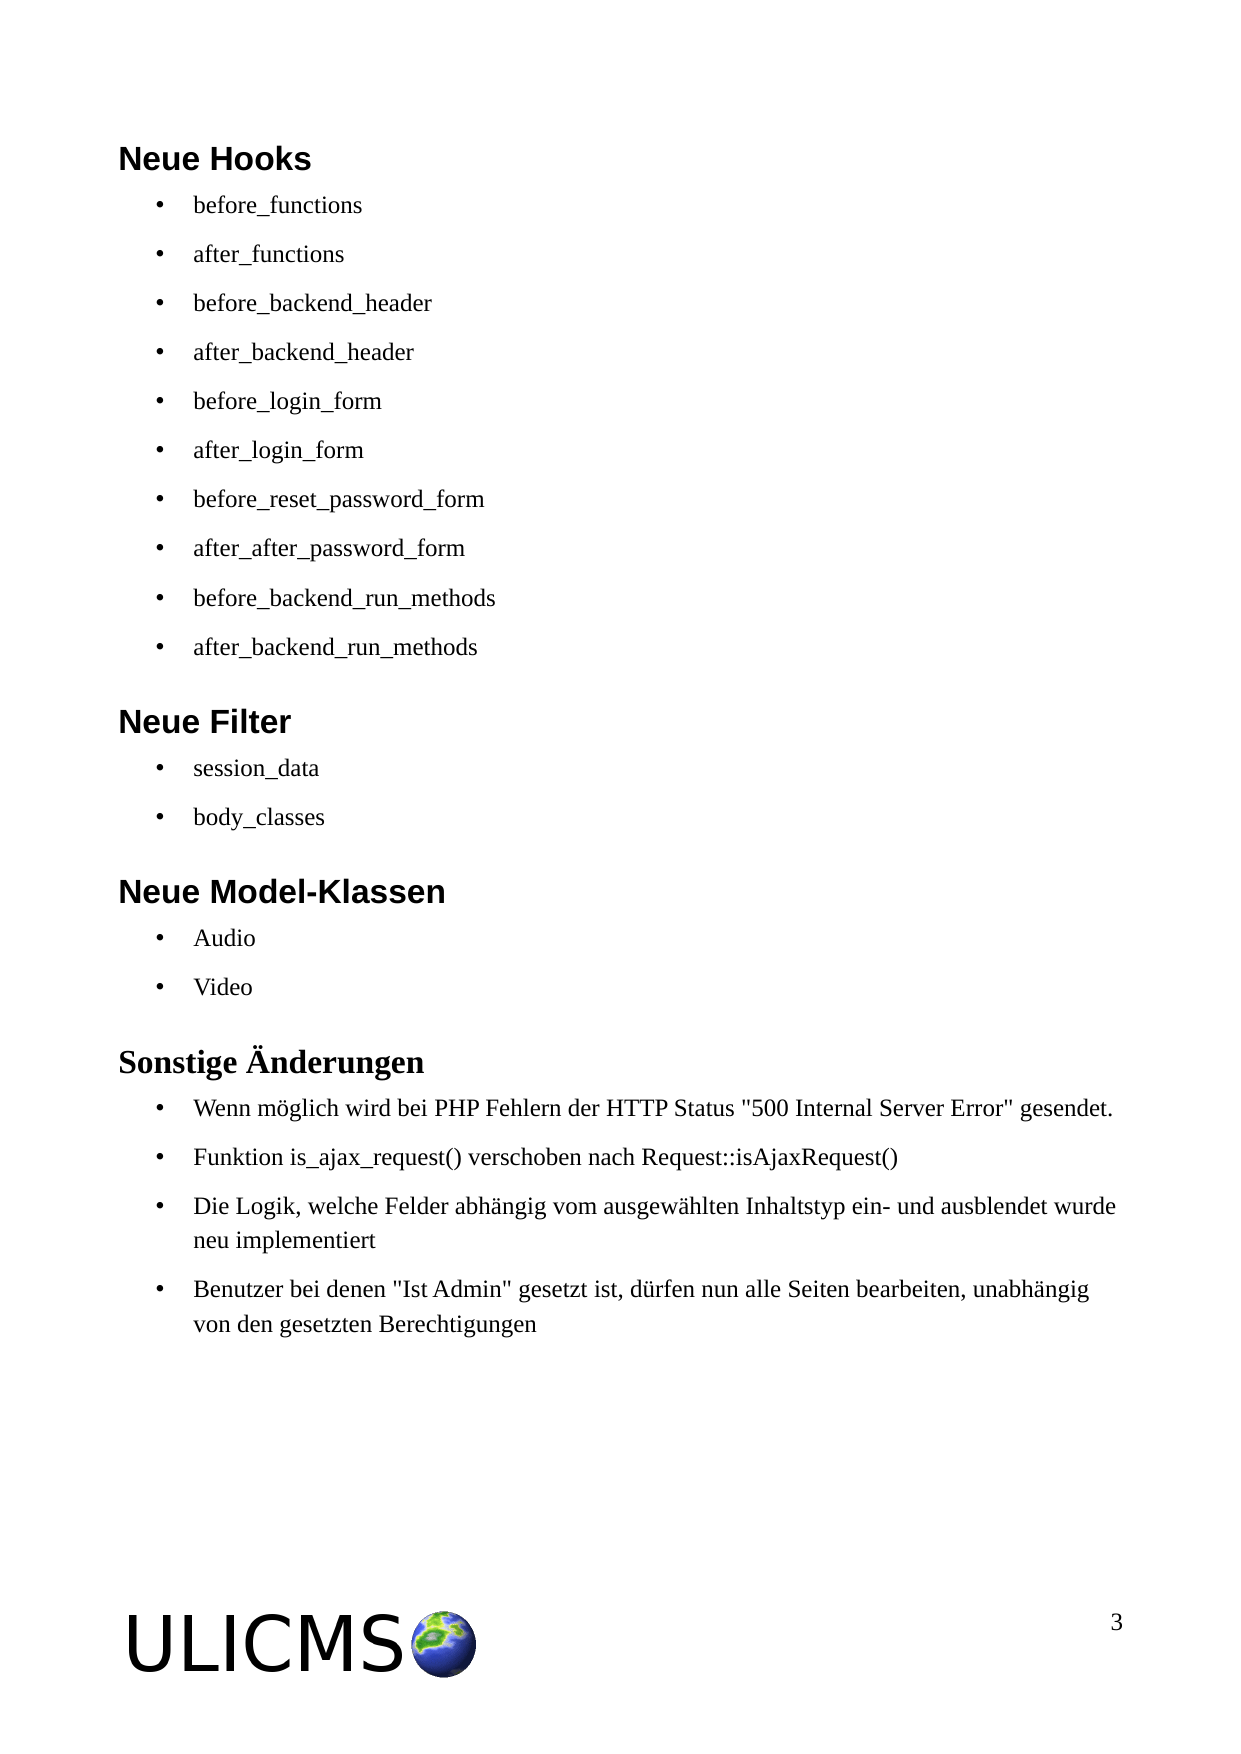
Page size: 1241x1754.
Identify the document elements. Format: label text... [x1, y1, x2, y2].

list before_login_form [156, 386, 1123, 415]
list after_backend_run_methods [156, 632, 1123, 660]
picture [118, 1607, 479, 1681]
subtitle Neue Hooks [118, 139, 1123, 178]
subtitle Sonstige Änderungen [118, 1042, 1123, 1080]
list Wenn möglich wird bei PHP Fehlern der HTTP Status "500 Internal Server Error" gesendet. [156, 1093, 1123, 1122]
list before_reset_password_form [156, 484, 1123, 513]
list body_classes [156, 802, 1123, 831]
subtitle Neue Filter [118, 702, 1123, 740]
list session_data [156, 753, 1123, 781]
subtitle Neue Model-Klassen [118, 872, 1123, 910]
list before_backend_header [156, 288, 1123, 317]
list after_functions [156, 239, 1123, 268]
list after_after_password_form [156, 533, 1123, 562]
list before_functions [156, 190, 1123, 219]
list after_backend_header [156, 337, 1123, 366]
list after_login_form [156, 435, 1123, 464]
list Audio [156, 923, 1123, 952]
list Funktion is_ajax_request() verschoben nach Request::isAjaxRequest() [156, 1142, 1123, 1171]
list Benutzer bei denen "Ist Admin" gesetzt ist, dürfen nun alle Seiten bearbeiten, unabhängig von den gesetzten Berechtigungen [156, 1274, 1123, 1338]
list Die Logik, welche Felder abhängig vom ausgewählten Inhaltstyp ein- und ausblendet wurde neu implementiert [156, 1191, 1123, 1254]
list Video [156, 972, 1123, 1001]
list before_backend_run_methods [156, 583, 1123, 611]
